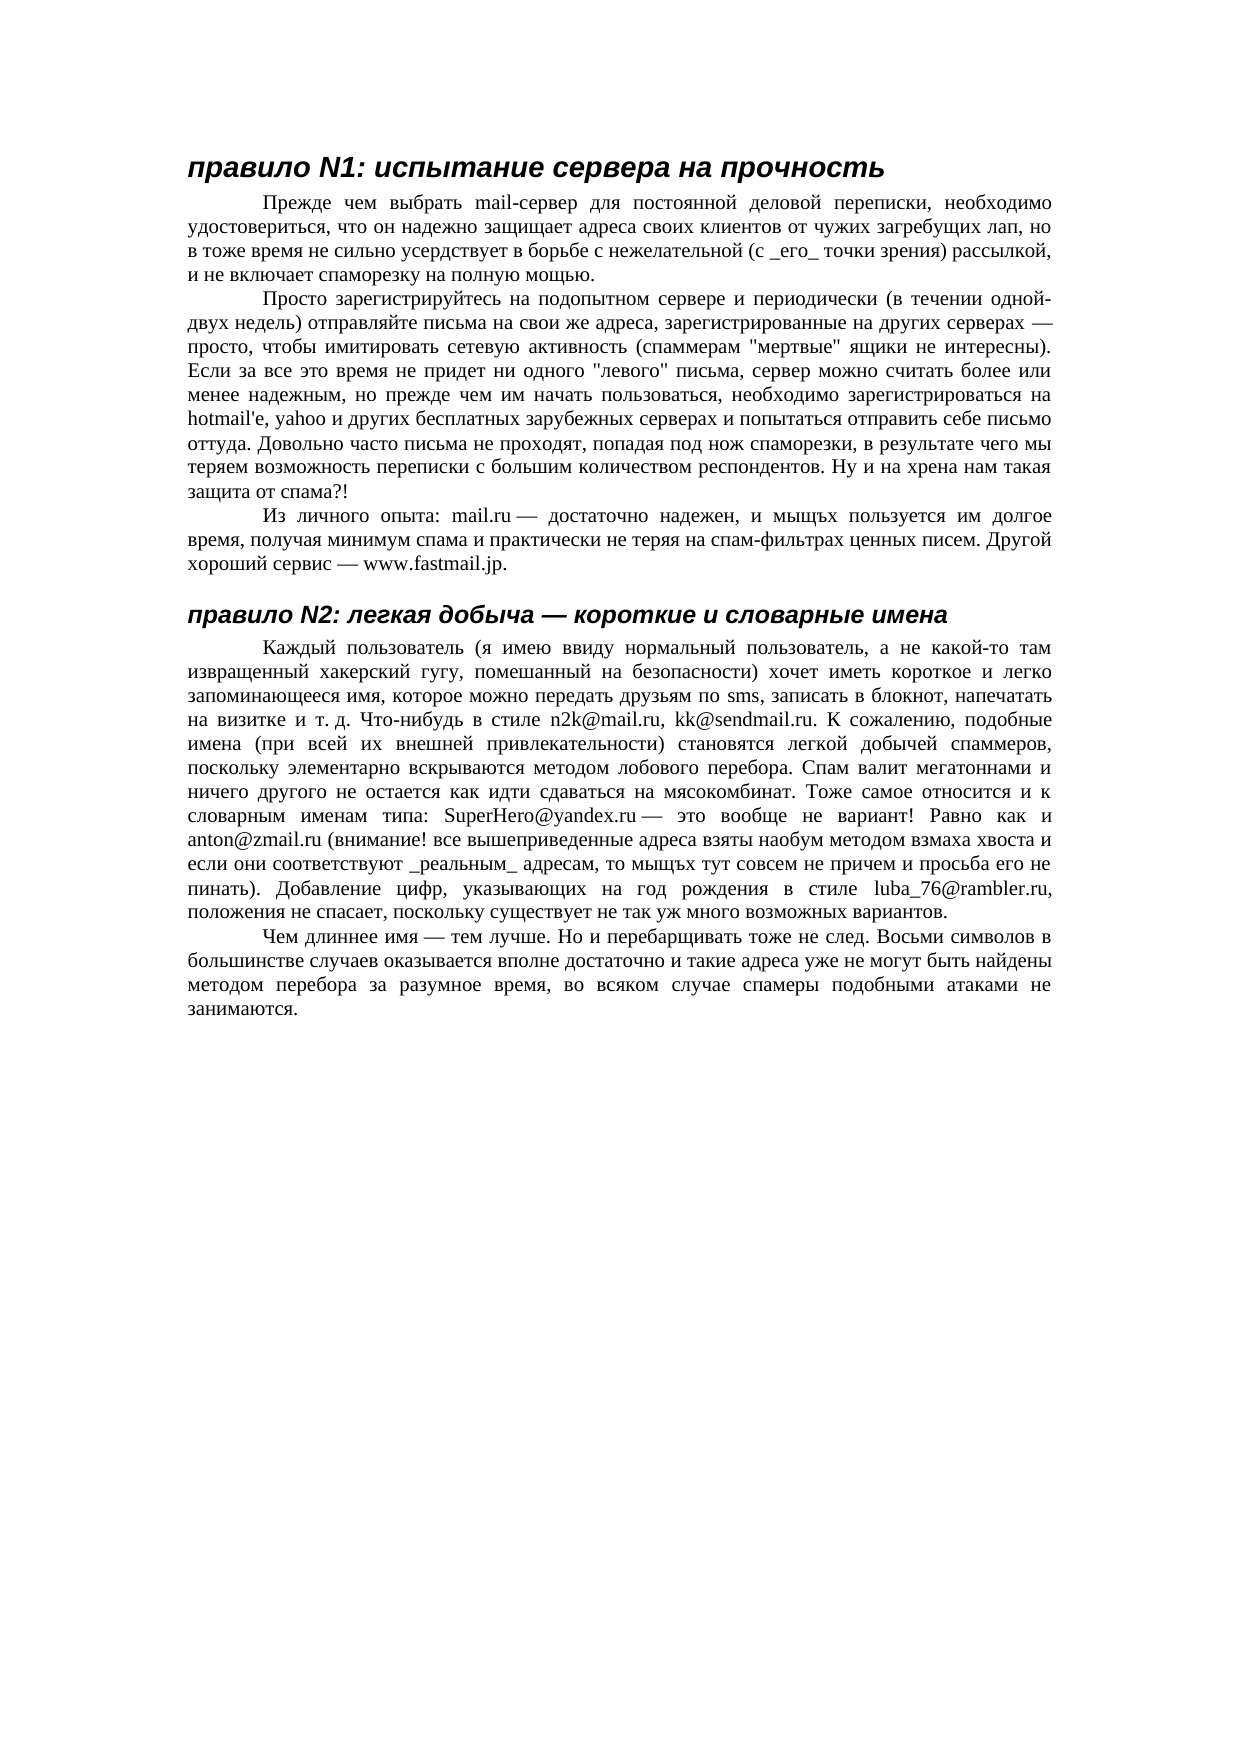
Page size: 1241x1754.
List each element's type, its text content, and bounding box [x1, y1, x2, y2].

subtitle правило N2: легкая добыча — короткие и словарные имена [187, 600, 1053, 628]
text Из личного опыта: mail.ru — достаточно надежен, и мыщъх пользуется им долгое время, получая минимум спама и практически не теряя на спам-фильтрах ценных писем. Другой хороший сервис — www.fastmail.jp. [187, 503, 1053, 575]
text Просто зарегистрируйтесь на подопытном сервере и периодически (в течении одной-двух недель) отправляйте письма на свои же адреса, зарегистрированные на других серверах — просто, чтобы имитировать сетевую активность (спаммерам "мертвые" ящики не интересны). Если за все это время не придет ни одного "левого" письма, сервер можно считать более или менее надежным, но прежде чем им начать пользоваться, необходимо зарегистрироваться на hotmail'е, yahoo и других бесплатных зарубежных серверах и попытаться отправить себе письмо оттуда. Довольно часто письма не проходят, попадая под нож спаморезки, в результате чего мы теряем возможность переписки с большим количеством респондентов. Ну и на хрена нам такая защита от спама?! [187, 286, 1053, 503]
subtitle правило N1: испытание сервера на прочность [187, 150, 1053, 183]
text Чем длиннее имя — тем лучше. Но и перебарщивать тоже не след. Восьми символов в большинстве случаев оказывается вполне достаточно и такие адреса уже не могут быть найдены методом перебора за разумное время, во всяком случае спамеры подобными атаками не занимаются. [187, 923, 1053, 1020]
text Прежде чем выбрать mail-сервер для постоянной деловой переписки, необходимо удостовериться, что он надежно защищает адреса своих клиентов от чужих загребущих лап, но в тоже время не сильно усердствует в борьбе с нежелательной (с _его_ точки зрения) рассылкой, и не включает спаморезку на полную мощью. [187, 190, 1053, 286]
text Каждый пользователь (я имею ввиду нормальный пользователь, а не какой-то там извращенный хакерский гугу, помешанный на безопасности) хочет иметь короткое и легко запоминающееся имя, которое можно передать друзьям по sms, записать в блокнот, напечатать на визитке и т. д. Что-нибудь в стиле n2k@mail.ru, kk@sendmail.ru. К сожалению, подобные имена (при всей их внешней привлекательности) становятся легкой добычей спаммеров, поскольку элементарно вскрываются методом лобового перебора. Спам валит мегатоннами и ничего другого не остается как идти сдаваться на мясокомбинат. Тоже самое относится и к словарным именам типа: SuperHero@yandex.ru — это вообще не вариант! Равно как и anton@zmail.ru (внимание! все вышеприведенные адреса взяты наобум методом взмаха хвоста и если они соответствуют _реальным_ адресам, то мыщъх тут совсем не причем и просьба его не пинать). Добавление цифр, указывающих на год рождения в стиле luba_76@rambler.ru, положения не спасает, поскольку существует не так уж много возможных вариантов. [187, 635, 1053, 923]
